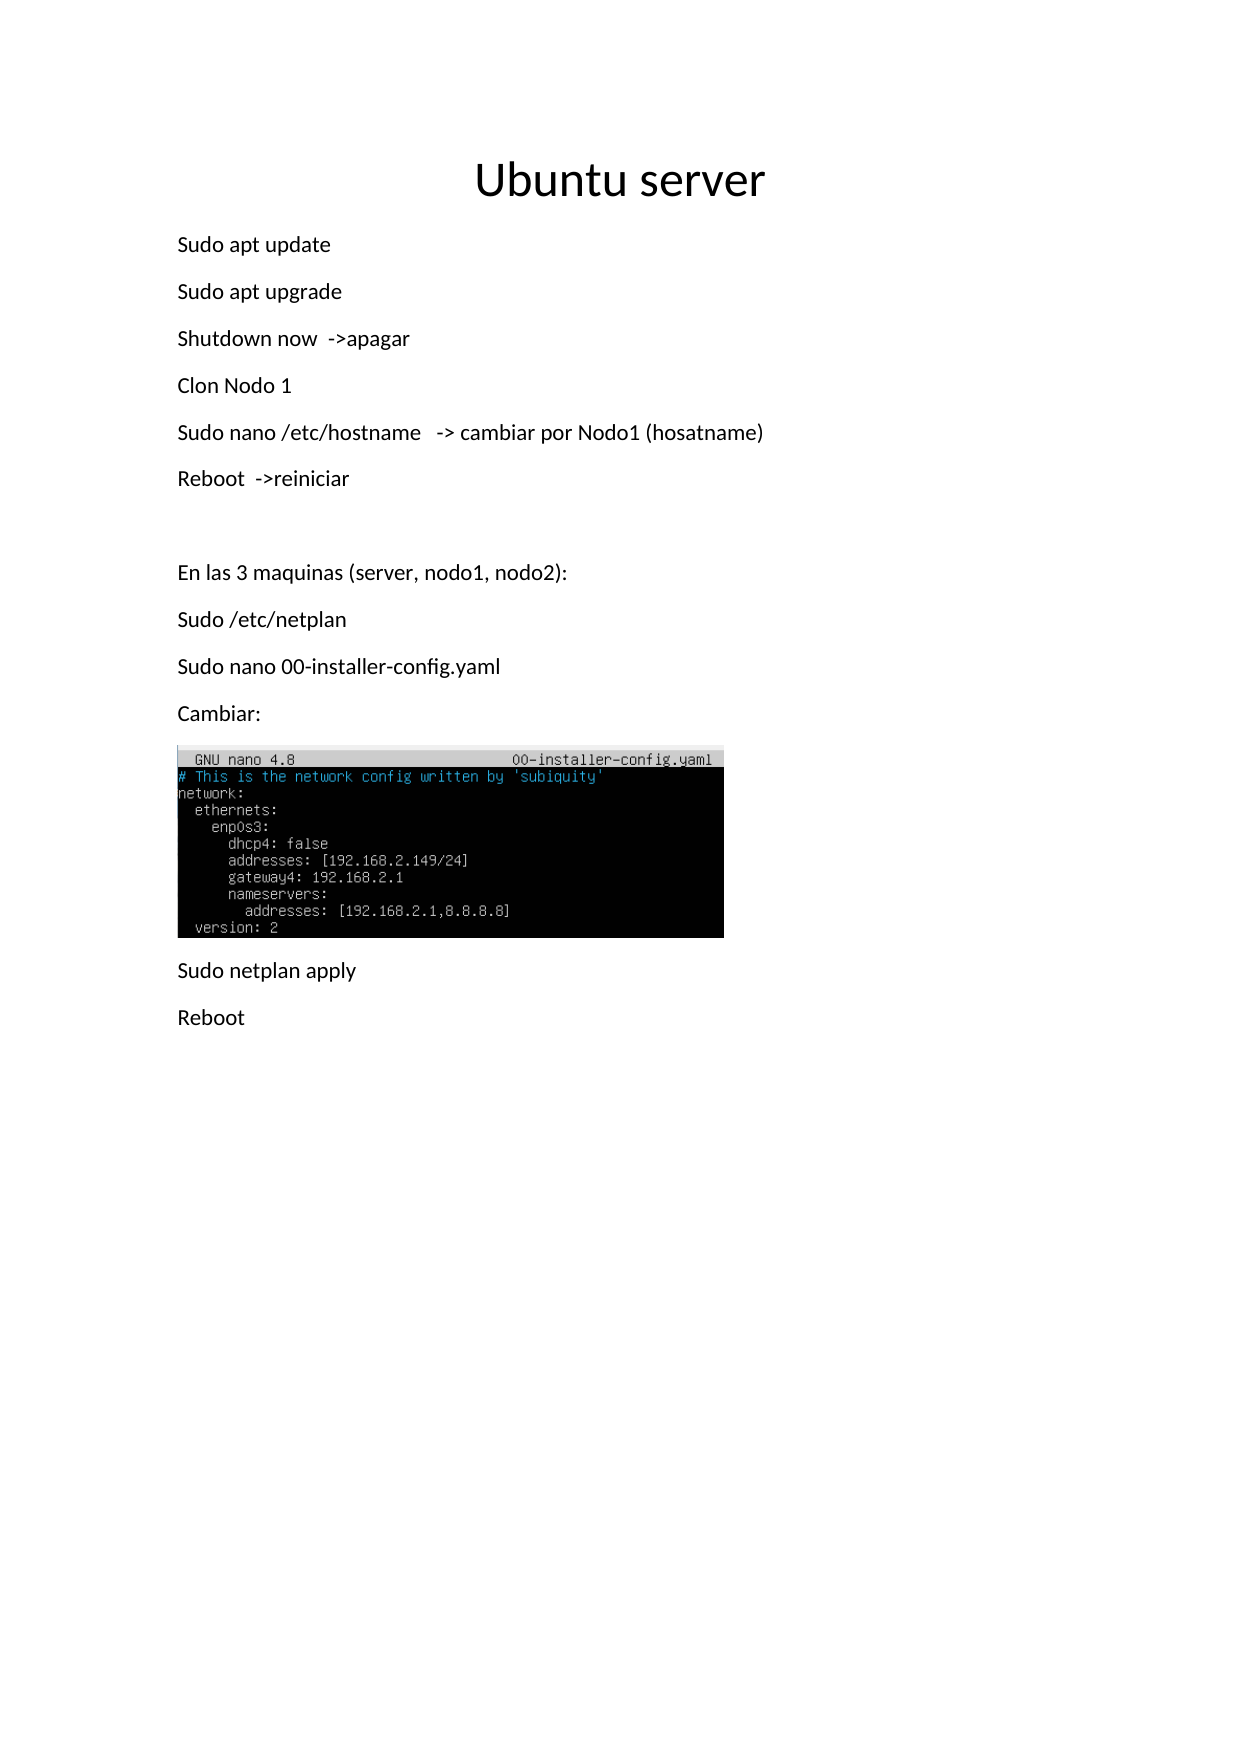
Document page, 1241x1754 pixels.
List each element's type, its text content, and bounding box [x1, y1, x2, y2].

text Sudo apt update [177, 230, 1063, 258]
text Sudo nano /etc/hostname -> cambiar por Nodo1 (hosatname) [177, 418, 1063, 446]
text Reboot [177, 1003, 1063, 1031]
text Reboot ->reiniciar [177, 464, 1063, 492]
text Sudo /etc/netplan [177, 605, 1063, 633]
picture [177, 745, 724, 938]
text Sudo apt upgrade [177, 277, 1063, 305]
text Clon Nodo 1 [177, 371, 1063, 399]
text Cambiar: [177, 699, 1063, 727]
text Sudo nano 00-installer-config.yaml [177, 652, 1063, 680]
text Ubuntu server [177, 148, 1063, 209]
text En las 3 maquinas (server, nodo1, nodo2): [177, 558, 1063, 586]
text Sudo netplan apply [177, 956, 1063, 984]
text Shutdown now ->apagar [177, 324, 1063, 352]
